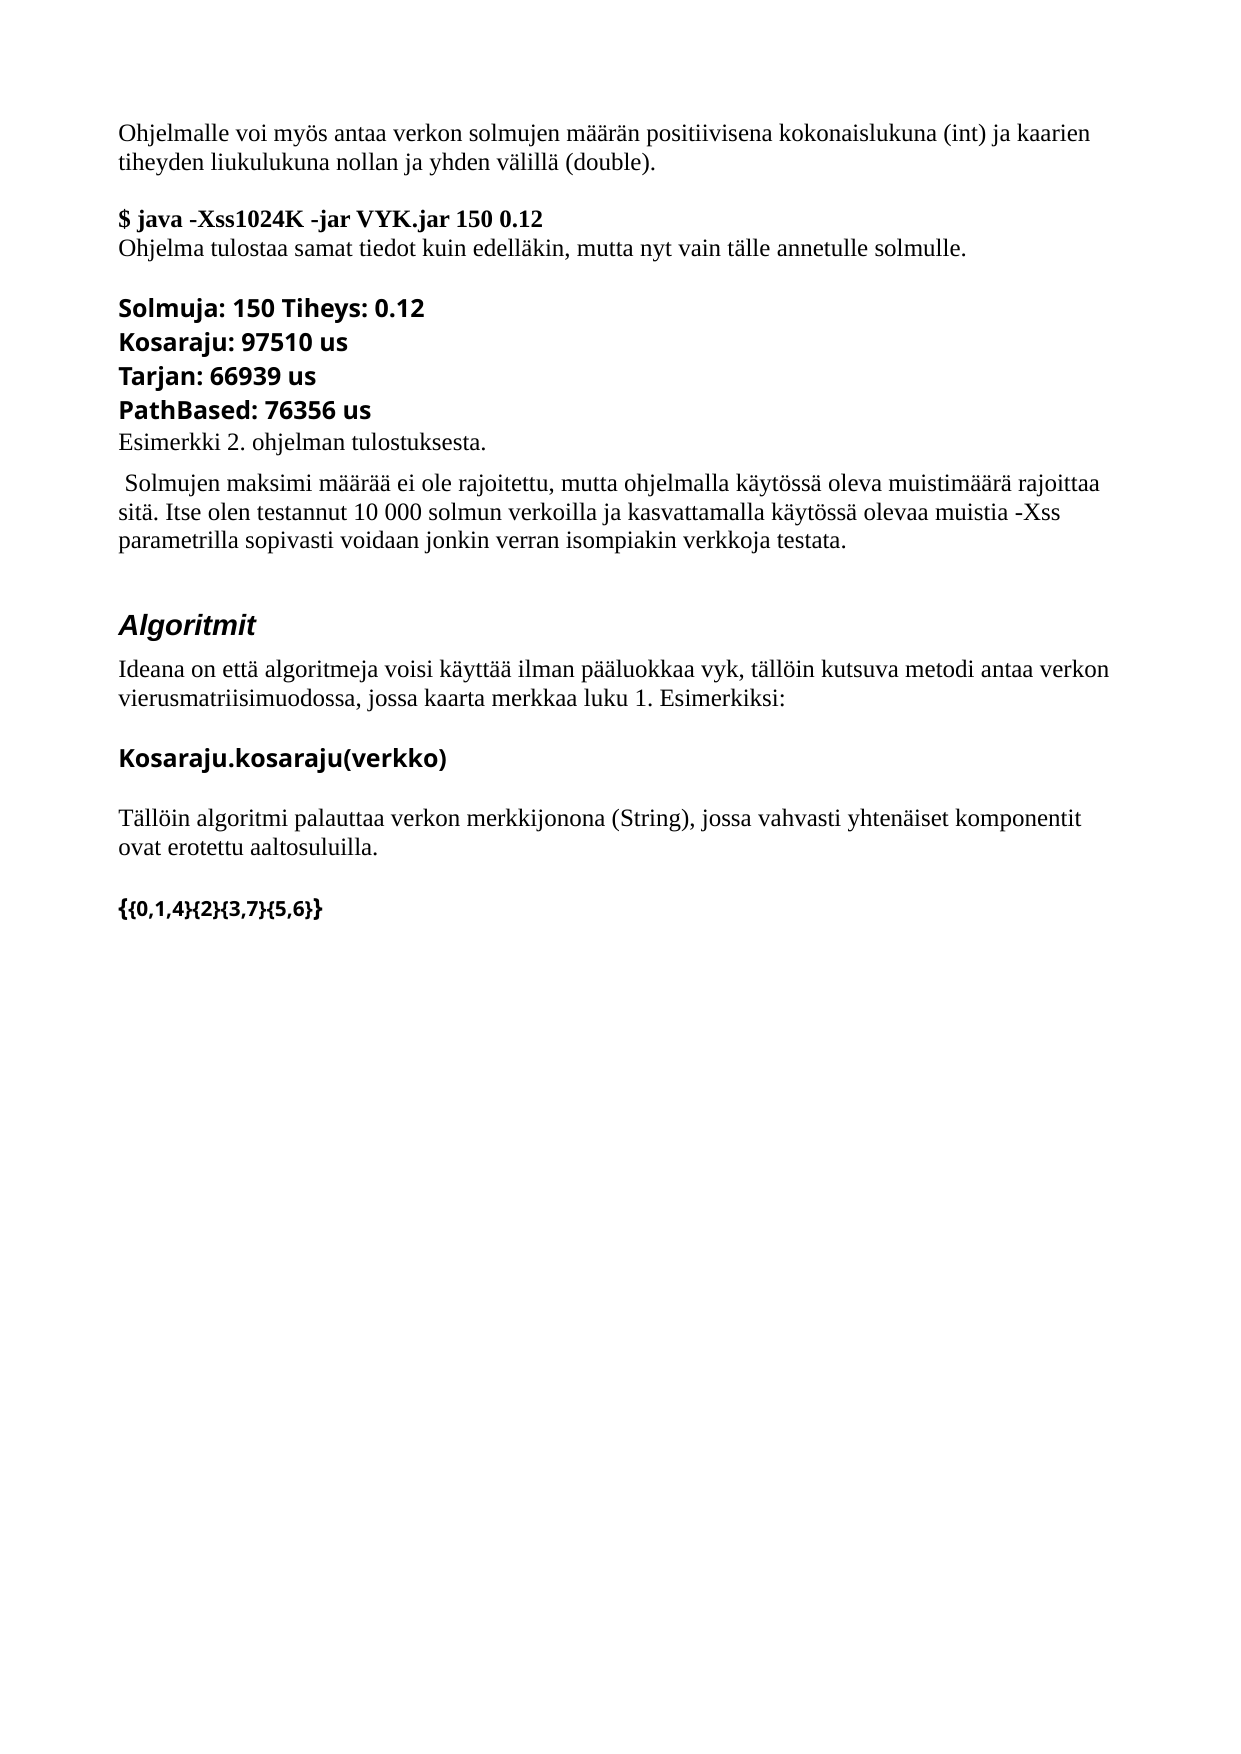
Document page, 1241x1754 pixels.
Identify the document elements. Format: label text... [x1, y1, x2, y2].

text Kosaraju.kosaraju(verkko) [118, 740, 1122, 774]
text {{0,1,4}{2}{3,7}{5,6}} [118, 889, 1122, 923]
text Ohjelma tulostaa samat tiedot kuin edelläkin, mutta nyt vain tälle annetulle solmulle. [118, 233, 1122, 262]
text Solmujen maksimi määrää ei ole rajoitettu, mutta ohjelmalla käytössä oleva muistimäärä rajoittaa sitä. Itse olen testannut 10 000 solmun verkoilla ja kasvattamalla käytössä olevaa muistia -Xss parametrilla sopivasti voidaan jonkin verran isompiakin verkkoja testata. [118, 468, 1122, 554]
text Ideana on että algoritmeja voisi käyttää ilman pääluokkaa vyk, tällöin kutsuva metodi antaa verkon vierusmatriisimuodossa, jossa kaarta merkkaa luku 1. Esimerkiksi: [118, 654, 1122, 712]
text Ohjelmalle voi myös antaa verkon solmujen määrän positiivisena kokonaislukuna (int) ja kaarien tiheyden liukulukuna nollan ja yhden välillä (double). [118, 118, 1122, 176]
subtitle Algoritmit [118, 608, 1122, 642]
text Tällöin algoritmi palauttaa verkon merkkijonona (String), jossa vahvasti yhtenäiset komponentit ovat erotettu aaltosuluilla. [118, 803, 1122, 861]
text PathBased: 76356 us [118, 393, 1122, 427]
text Kosaraju: 97510 us [118, 325, 1122, 359]
text $ java -Xss1024K -jar VYK.jar 150 0.12 [118, 204, 1122, 233]
text Esimerkki 2. ohjelman tulostuksesta. [118, 427, 1122, 456]
text Solmuja: 150 Tiheys: 0.12 [118, 291, 1122, 325]
text Tarjan: 66939 us [118, 359, 1122, 393]
